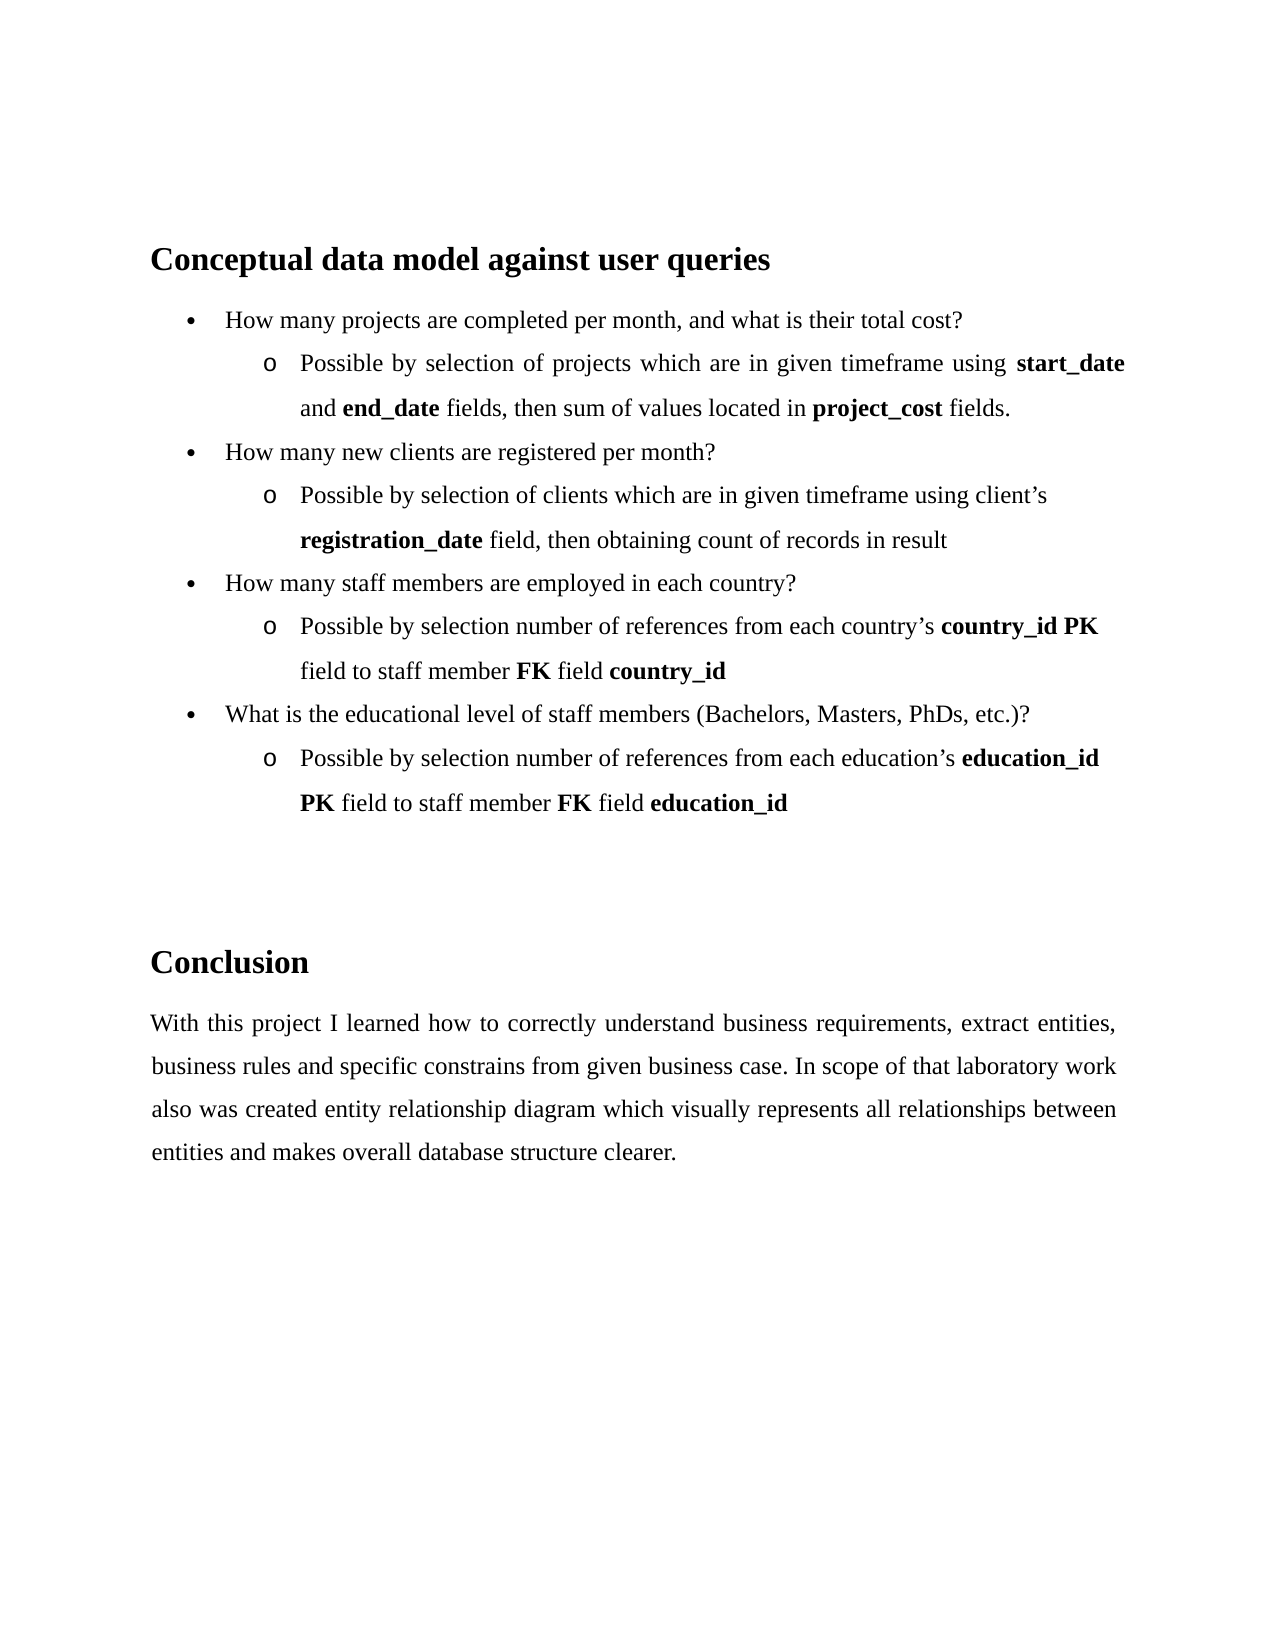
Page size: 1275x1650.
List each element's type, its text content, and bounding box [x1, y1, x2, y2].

text With this project I learned how to correctly understand business requirements, extract entities, business rules and specific constrains from given business case. In scope of that laboratory work also was created entity relationship diagram which visually represents all relationships between entities and makes overall database structure clearer. [150, 1008, 1117, 1166]
subtitle Conceptual data model against user queries [150, 239, 1117, 278]
list How many staff members are employed in each country? [187, 568, 1125, 597]
list What is the educational level of staff members (Bachelors, Masters, PhDs, etc.)? [187, 699, 1125, 728]
list Possible by selection number of references from each education’s education_id PK field to staff member FK field education_id [262, 743, 1125, 817]
list Possible by selection of projects which are in given timeframe using start_date and end_date fields, then sum of values located in project_cost fields. [262, 348, 1125, 422]
list Possible by selection number of references from each country’s country_id PK field to staff member FK field country_id [262, 611, 1125, 685]
list How many projects are completed per month, and what is their total cost? [187, 305, 1125, 334]
list How many new clients are registered per month? [187, 437, 1125, 465]
subtitle Conclusion [150, 942, 1117, 980]
list Possible by selection of clients which are in given timeframe using client’s registration_date field, then obtaining count of records in result [262, 480, 1125, 554]
